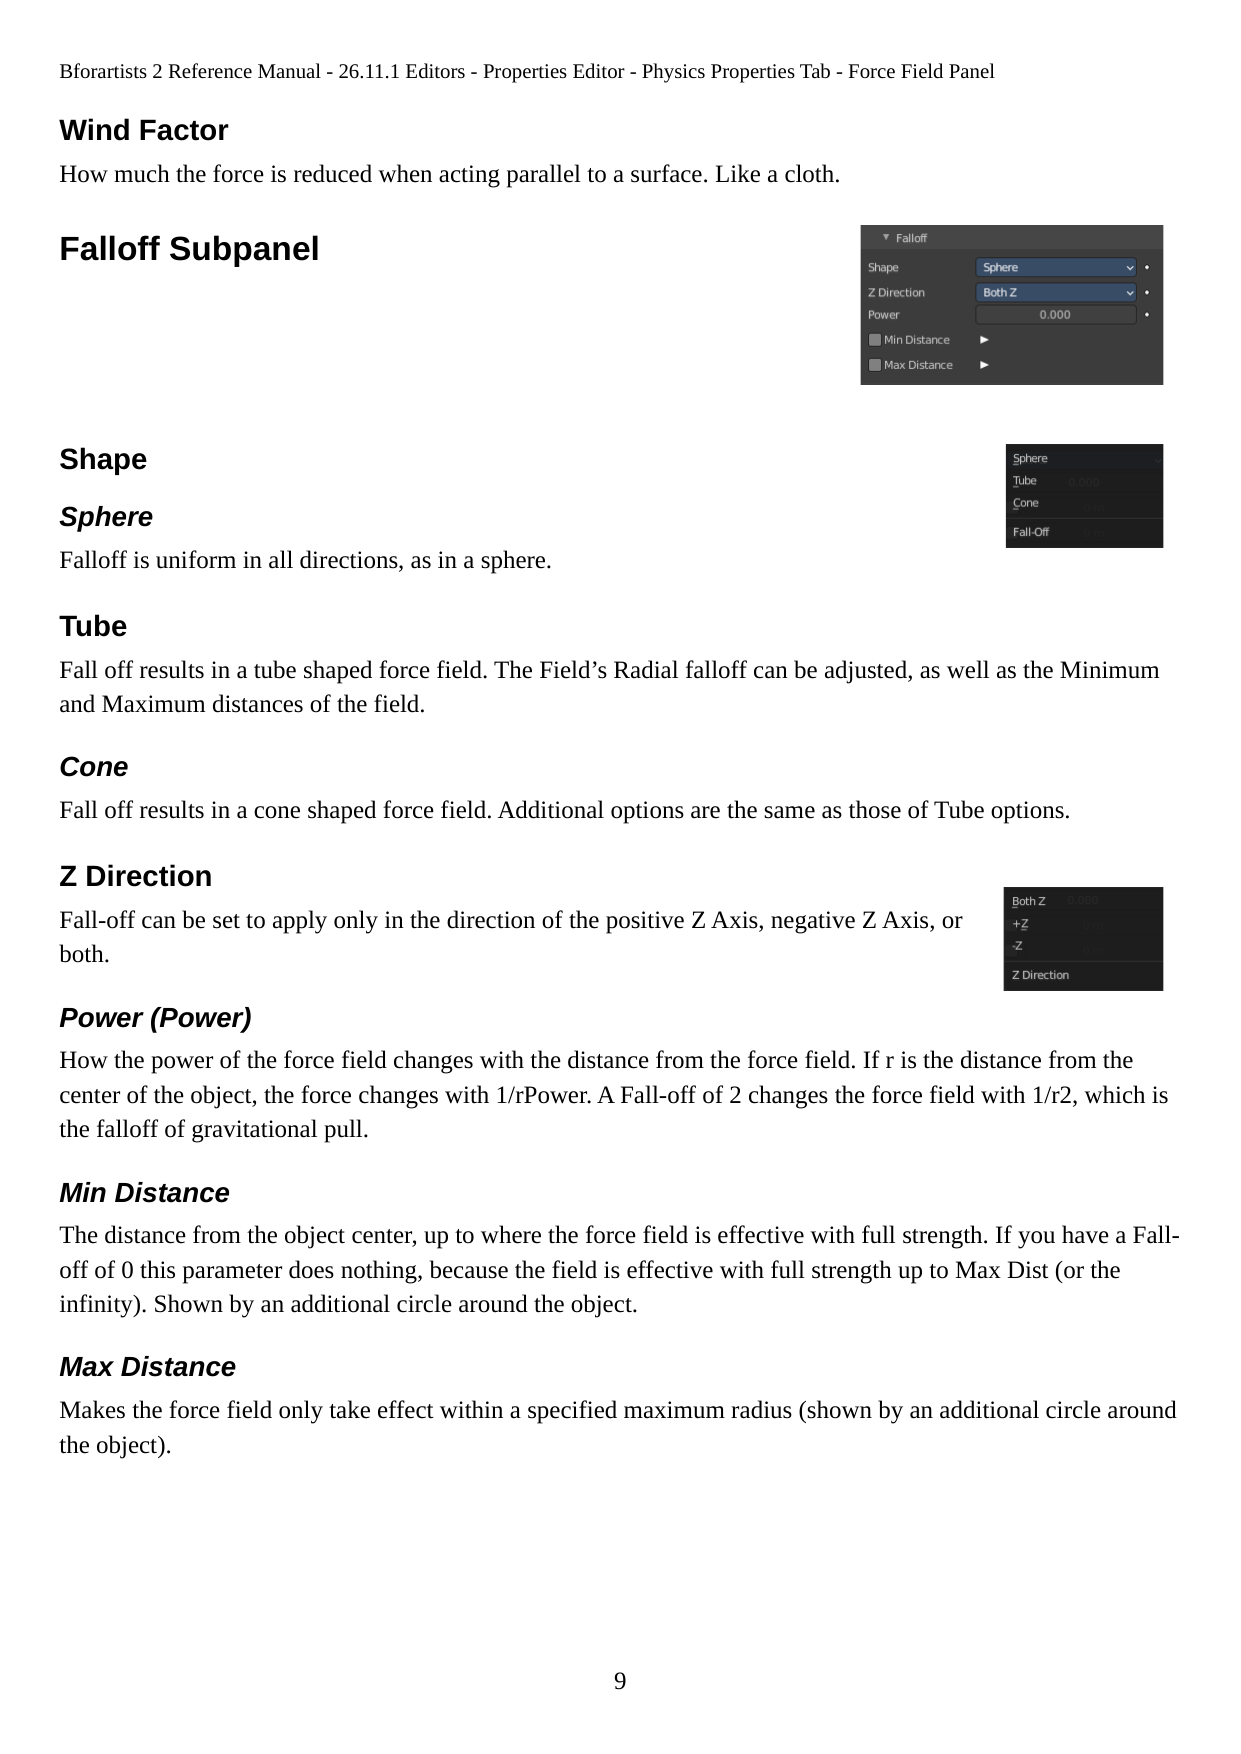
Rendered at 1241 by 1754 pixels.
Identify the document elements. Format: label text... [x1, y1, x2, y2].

picture [1003, 887, 1164, 991]
subtitle Tube [59, 608, 1181, 642]
text The distance from the object center, up to where the force field is effective with full strength. If you have a Fall-off of 0 this parameter does nothing, because the field is effective with full strength up to Max Dist (or the infinity). Shown by an additional circle around the object. [59, 1220, 1181, 1318]
subtitle Falloff Subpanel [59, 229, 860, 267]
subtitle [1164, 229, 1181, 267]
subtitle Max Distance [59, 1351, 1181, 1383]
text Makes the force field only take effect within a specified maximum radius (shown by an additional circle around the object). [59, 1395, 1181, 1458]
subtitle Shape [59, 442, 1181, 475]
text Fall-off can be set to apply only in the direction of the positive Z Axis, negative Z Axis, or both. [59, 905, 1003, 968]
text Fall off results in a tube shaped force field. The Field’s Radial falloff can be adjusted, as well as the Minimum and Maximum distances of the field. [59, 655, 1181, 718]
subtitle Z Direction [59, 859, 1181, 892]
text How much the force is reduced when acting parallel to a surface. Like a cloth. [59, 159, 1181, 188]
text Fall off results in a cone shaped force field. Additional options are the same as those of Tube options. [59, 795, 1181, 824]
subtitle Wind Factor [59, 113, 1181, 146]
subtitle Sphere [59, 500, 1005, 532]
picture [860, 225, 1164, 385]
picture [1005, 444, 1164, 548]
subtitle Cone [59, 751, 1181, 783]
subtitle [1164, 500, 1181, 532]
text How the power of the force field changes with the distance from the force field. If r is the distance from the center of the object, the force changes with 1/rPower. A Fall-off of 2 changes the force field with 1/r2, which is the falloff of gravitational pull. [59, 1045, 1181, 1143]
subtitle Min Distance [59, 1176, 1181, 1208]
subtitle Power (Power) [59, 1001, 1181, 1033]
text Falloff is uniform in all directions, as in a sphere. [59, 545, 1181, 573]
